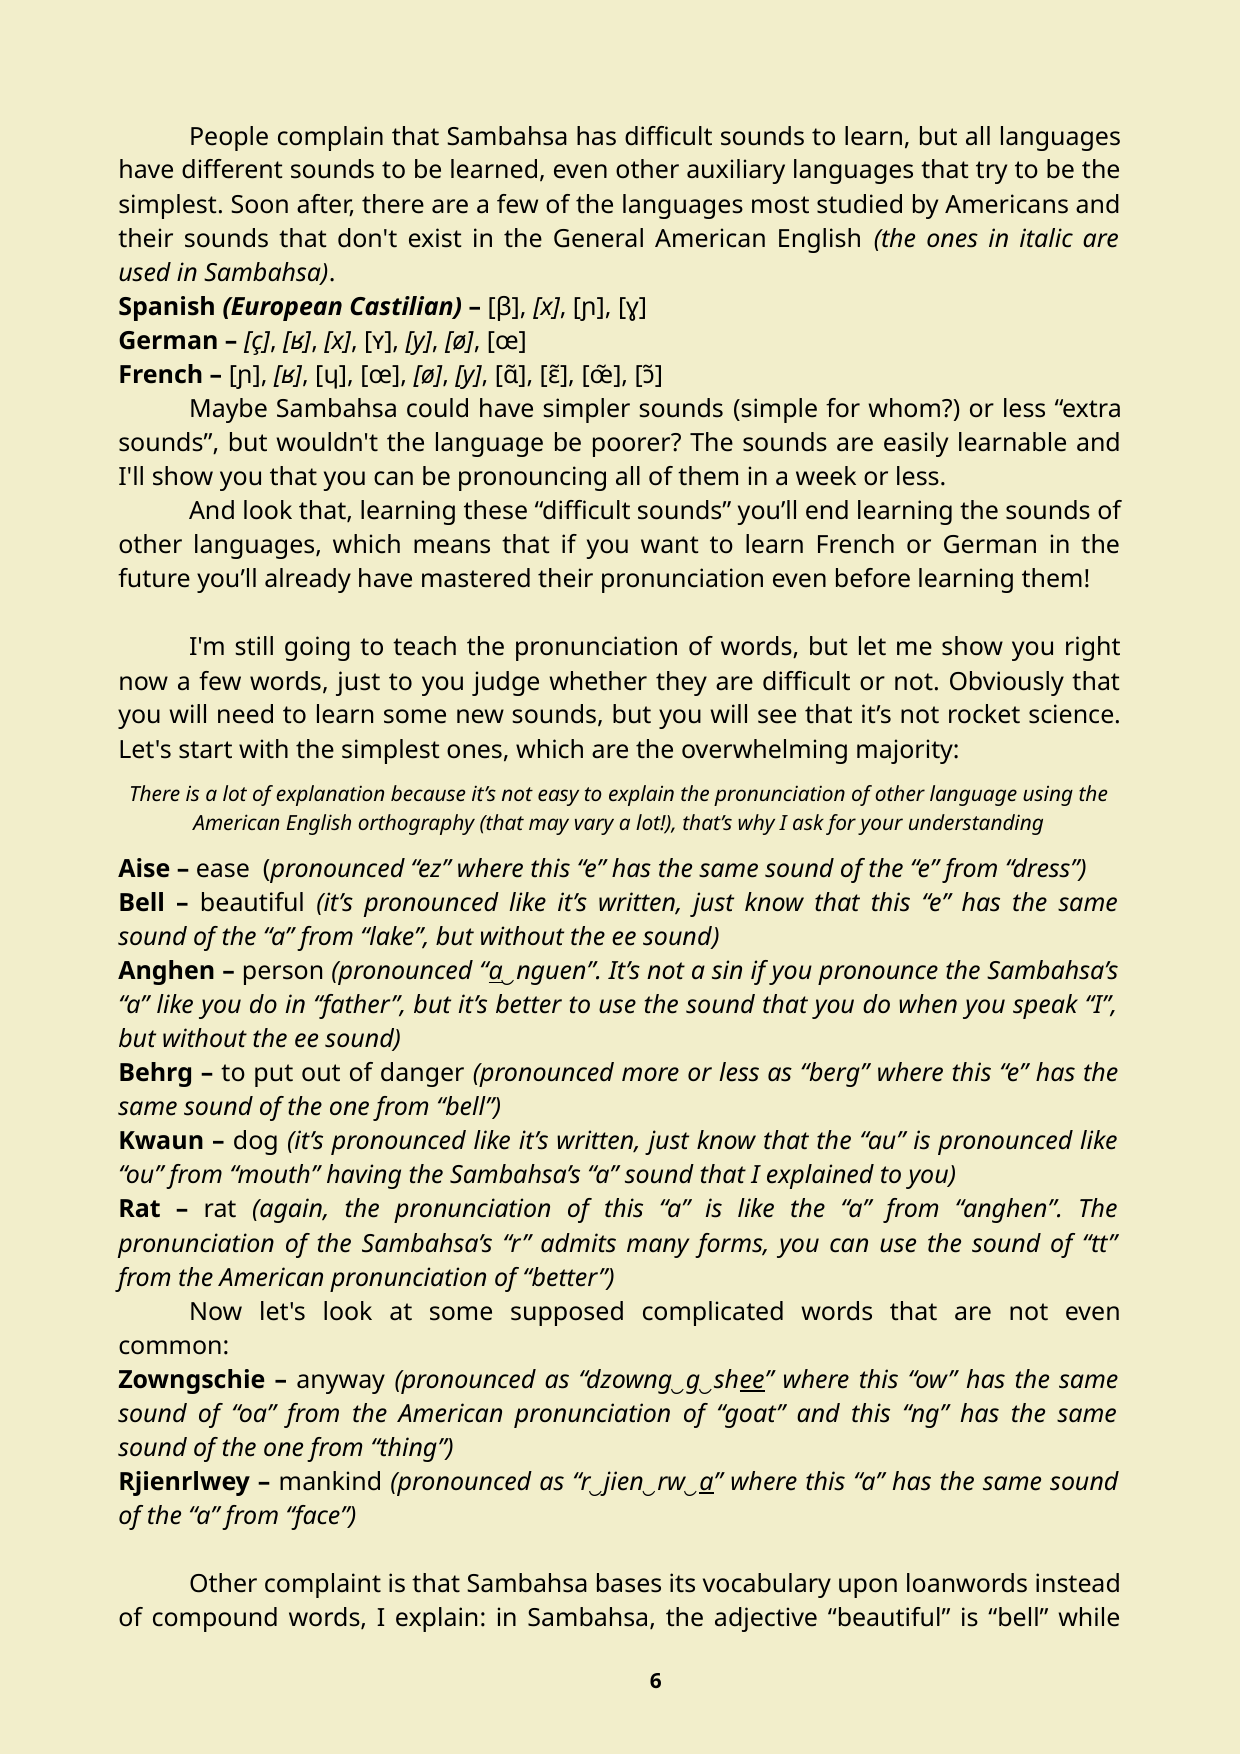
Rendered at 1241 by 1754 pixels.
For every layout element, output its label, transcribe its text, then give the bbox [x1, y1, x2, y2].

text People complain that Sambahsa has difficult sounds to learn, but all languages have different sounds to be learned, even other auxiliary languages that try to be the simplest. Soon after, there are a few of the languages most studied by Americans and their sounds that don't exist in the General American English (the ones in italic are used in Sambahsa). [118, 118, 1122, 288]
text Spanish (European Castilian) – [β], [x], [ɲ], [ɣ] [118, 288, 1122, 322]
text Aise – ease (pronounced “ez” where this “e” has the same sound of the “e” from “dress”) [118, 851, 1122, 884]
text Behrg – to put out of danger (pronounced more or less as “berg” where this “e” has the same sound of the one from “bell”) [118, 1055, 1122, 1123]
text German – [ç], [ʁ], [x], [ʏ], [y], [ø], [œ] [118, 322, 1122, 357]
text Rjienrlwey – mankind (pronounced as “r‿jien‿rw‿a” where this “a” has the same sound of the “a” from “face”) [118, 1464, 1122, 1532]
text Anghen – person (pronounced “a‿nguen”. It’s not a sin if you pronounce the Sambahsa’s “a” like you do in “father”, but it’s better to use the sound that you do when you speak “I”, but without the ee sound) [118, 953, 1122, 1055]
text Bell – beautiful (it’s pronounced like it’s written, just know that this “e” has the same sound of the “a” from “lake”, but without the ee sound) [118, 884, 1122, 953]
text Now let's look at some supposed complicated words that are not even common: [118, 1293, 1122, 1361]
text I'm still going to teach the pronunciation of words, but let me show you right now a few words, just to you judge whether they are difficult or not. Obviously that you will need to learn some new sounds, but you will see that it’s not rocket science. Let's start with the simplest ones, which are the overwhelming majority: [118, 629, 1122, 765]
text Rat – rat (again, the pronunciation of this “a” is like the “a” from “anghen”. The pronunciation of the Sambahsa’s “r” admits many forms, you can use the sound of “tt” from the American pronunciation of “better”) [118, 1191, 1122, 1293]
text Other complaint is that Sambahsa bases its vocabulary upon loanwords instead of compound words, I explain: in Sambahsa, the adjective “beautiful” is “bell” while [118, 1566, 1122, 1634]
text Maybe Sambahsa could have simpler sounds (simple for whom?) or less “extra sounds”, but wouldn't the language be poorer? The sounds are easily learnable and I'll show you that you can be pronouncing all of them in a week or less. [118, 391, 1122, 493]
text And look that, learning these “difficult sounds” you’ll end learning the sounds of other languages, which means that if you want to learn French or German in the future you’ll already have mastered their pronunciation even before learning them! [118, 493, 1122, 595]
text There is a lot of explanation because it’s not easy to explain the pronunciation of other language using the American English orthography (that may vary a lot!), that’s why I ask for your understanding [118, 779, 1122, 836]
text French – [ɲ], [ʁ], [ɥ], [œ], [ø], [y], [ɑ̃], [ɛ̃], [œ̃], [ɔ̃] [118, 357, 1122, 391]
text Kwaun – dog (it’s pronounced like it’s written, just know that the “au” is pronounced like “ou” from “mouth” having the Sambahsa’s “a” sound that I explained to you) [118, 1123, 1122, 1191]
text Zowngschie – anyway (pronounced as “dzowng‿g‿shee” where this “ow” has the same sound of “oa” from the American pronunciation of “goat” and this “ng” has the same sound of the one from “thing”) [118, 1361, 1122, 1464]
